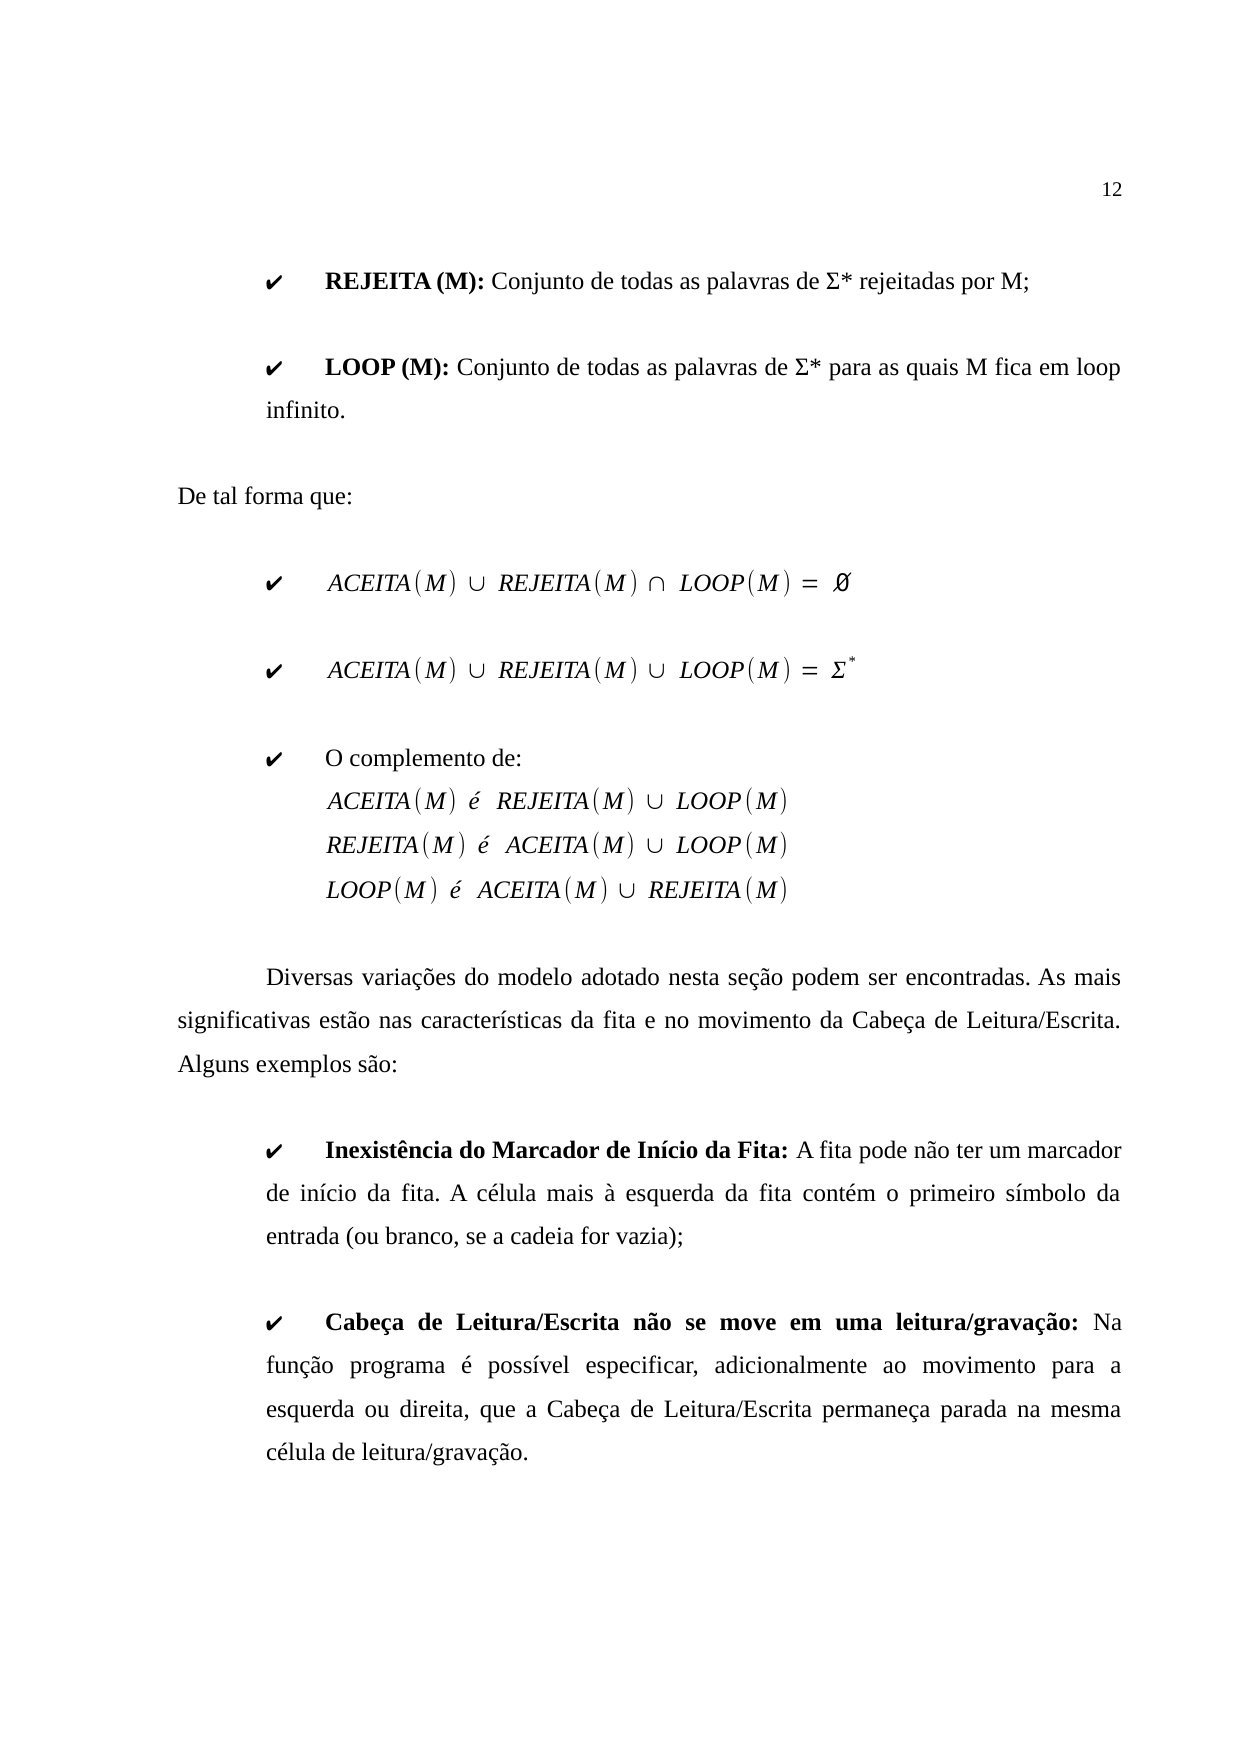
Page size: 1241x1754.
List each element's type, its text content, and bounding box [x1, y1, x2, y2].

list REJEITA (M): Conjunto de todas as palavras de Σ* rejeitadas por M; [266, 266, 1122, 294]
list Inexistência do Marcador de Início da Fita: A fita pode não ter um marcador de início da fita. A célula mais à esquerda da fita contém o primeiro símbolo da entrada (ou branco, se a cadeia for vazia); [266, 1135, 1122, 1250]
text De tal forma que: [177, 481, 1122, 510]
list LOOP (M): Conjunto de todas as palavras de Σ* para as quais M fica em loop infinito. [266, 352, 1122, 424]
text Diversas variações do modelo adotado nesta seção podem ser encontradas. As mais significativas estão nas características da fita e no movimento da Cabeça de Leitura/Escrita. Alguns exemplos são: [177, 962, 1122, 1077]
list Cabeça de Leitura/Escrita não se move em uma leitura/gravação: Na função programa é possível especificar, adicionalmente ao movimento para a esquerda ou direita, que a Cabeça de Leitura/Escrita permaneça parada na mesma célula de leitura/gravação. [266, 1307, 1122, 1466]
list O complemento de: [266, 743, 1122, 771]
